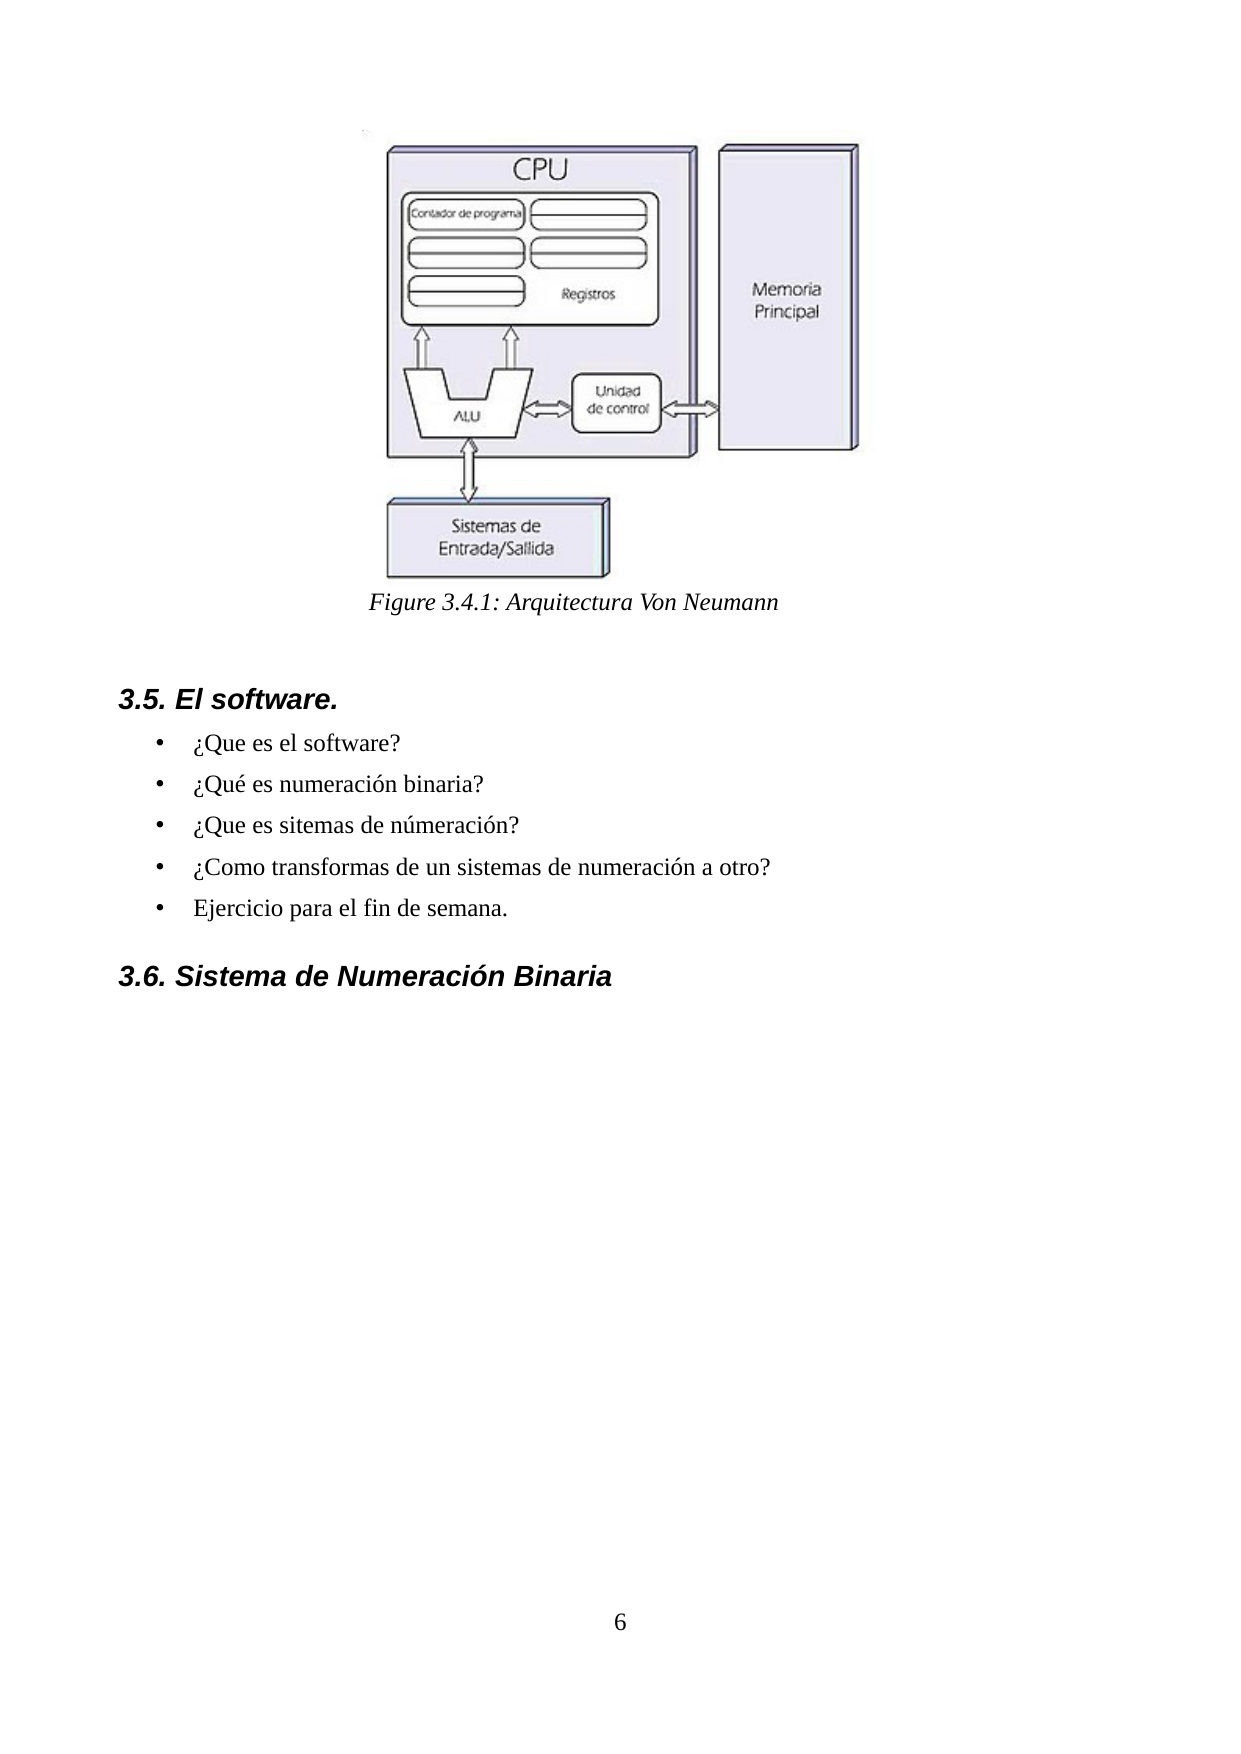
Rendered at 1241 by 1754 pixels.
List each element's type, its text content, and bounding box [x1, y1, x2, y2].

subtitle Sistema de Numeración Binaria [118, 959, 1122, 993]
list ¿Que es sitemas de númeración? [156, 811, 1122, 839]
list ¿Que es el software? [156, 728, 1122, 757]
subtitle El software. [118, 682, 1122, 716]
list Figure 3.4.1: Arquitectura Von Neumann [362, 587, 878, 616]
list ¿Como transformas de un sistemas de numeración a otro? [156, 852, 1122, 881]
list ¿Qué es numeración binaria? [156, 769, 1122, 798]
list Ejercicio para el fin de semana. [156, 893, 1122, 922]
